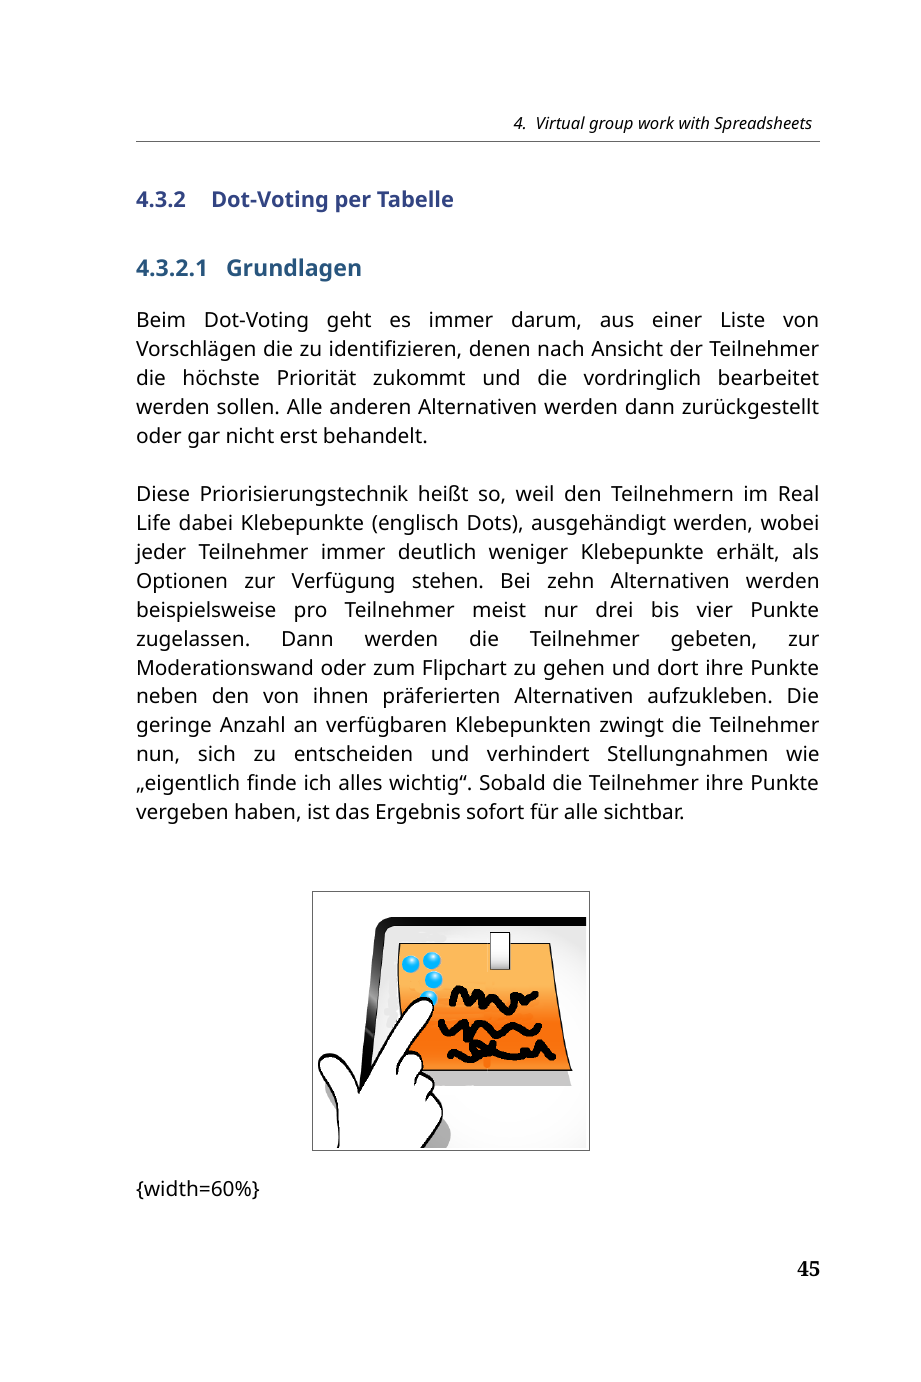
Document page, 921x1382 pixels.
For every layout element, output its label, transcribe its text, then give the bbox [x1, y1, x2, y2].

text Diese Priorisierungstechnik heißt so, weil den Teilnehmern im Real Life dabei Klebepunkte (englisch Dots), ausgehändigt werden, wobei jeder Teilnehmer immer deutlich weniger Klebepunkte erhält, als Optionen zur Verfügung stehen. Bei zehn Alternativen werden beispielsweise pro Teilnehmer meist nur drei bis vier Punkte zugelassen. Dann werden die Teilnehmer gebeten, zur Moderationswand oder zum Flipchart zu gehen und dort ihre Punkte neben den von ihnen präferierten Alternativen aufzukleben. Die geringe Anzahl an verfügbaren Klebepunkten zwingt die Teilnehmer nun, sich zu entscheiden und verhindert Stellungnahmen wie „eigentlich finde ich alles wichtig“. Sobald die Teilnehmer ihre Punkte vergeben haben, ist das Ergebnis sofort für alle sichtbar. [136, 457, 820, 826]
picture [315, 893, 587, 1148]
text Beim Dot-Voting geht es immer darum, aus einer Liste von Vorschlägen die zu identifizieren, denen nach Ansicht der Teilnehmer die höchste Priorität zukommt und die vordringlich bearbeitet werden sollen. Alle anderen Alternativen werden dann zurückgestellt oder gar nicht erst behandelt. [136, 296, 820, 449]
text {width=60%} [136, 834, 820, 1202]
subtitle Grundlagen [136, 252, 820, 283]
subtitle Dot-Voting per Tabelle [136, 184, 820, 214]
